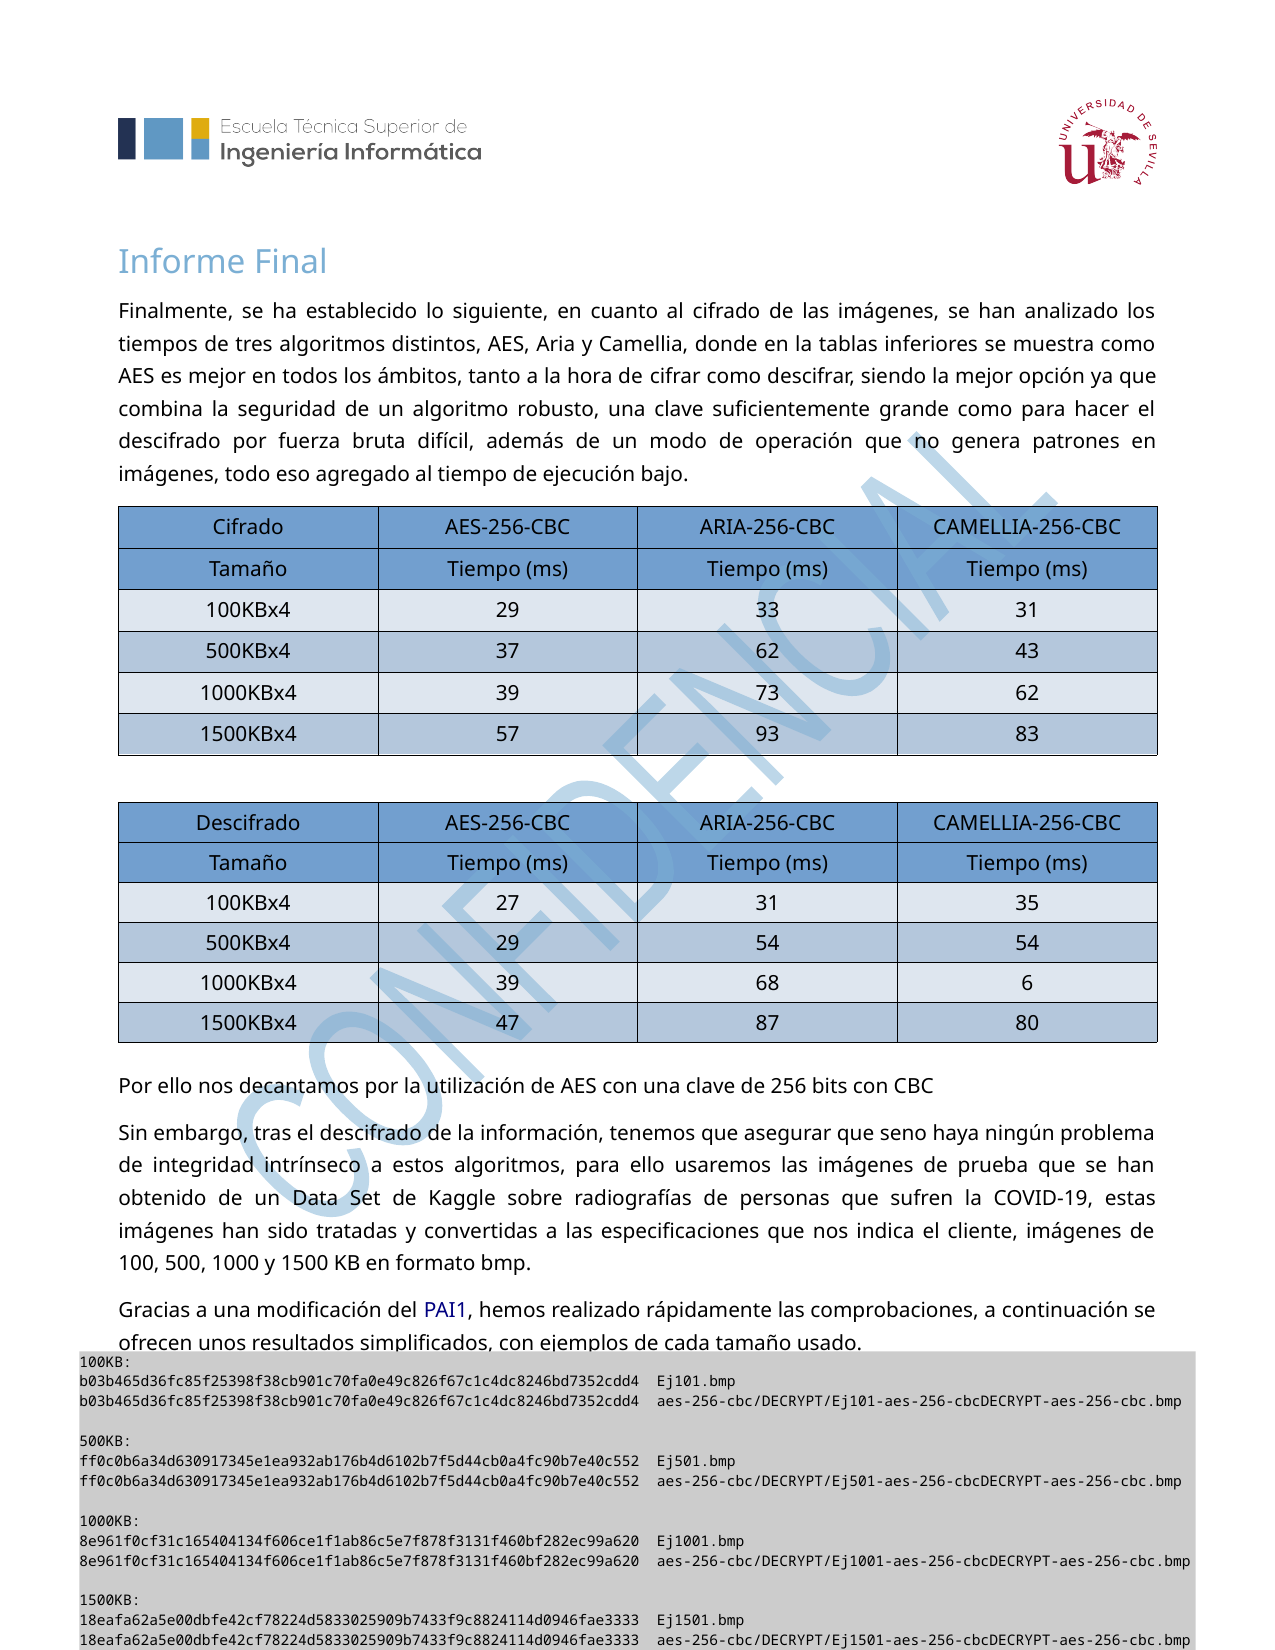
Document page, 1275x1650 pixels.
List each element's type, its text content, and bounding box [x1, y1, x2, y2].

table_cell 54 [638, 923, 897, 962]
table_header ARIA-256-CBC [638, 803, 697, 842]
table_header AES-256-CBC [379, 803, 553, 842]
table_cell Tiempo (ms) [379, 549, 637, 589]
table_cell 62 [735, 632, 799, 672]
table_cell 31 [641, 883, 897, 922]
table_header Cifrado [119, 507, 378, 548]
table_header ARIA-256-CBC [680, 803, 733, 825]
text Finalmente, se ha establecido lo siguiente, en cuanto al cifrado de las imágenes, se han analizado los tiempos de tres algoritmos distintos, AES, Aria y Camellia, donde en la tablas inferiores se muestra como AES es mejor en todos los ámbitos, tanto a la hora de cifrar como descifrar, siendo la mejor opción ya que combina la seguridad de un algoritmo robusto, una clave suficientemente grande como para hacer el descifrado por fuerza bruta difícil, además de un modo de operación que no genera patrones en imágenes, todo eso agregado al tiempo de ejecución bajo. [118, 296, 1157, 488]
table_cell 1000KBx4 [119, 673, 378, 713]
table_cell Tiempo (ms) [379, 843, 540, 882]
table_cell 39 [468, 963, 536, 1002]
table_cell 54 [898, 923, 1157, 962]
table_cell 29 [428, 923, 496, 962]
table_cell 73 [776, 673, 897, 713]
table_cell 35 [898, 883, 1157, 922]
table_header ARIA-256-CBC [638, 507, 895, 548]
table_cell [616, 883, 637, 902]
text Por ello nos decantamos por la utilización de AES con una clave de 256 bits con CBC [329, 1071, 427, 1099]
table_cell 100KBx4 [119, 590, 378, 631]
table_cell 73 [694, 673, 797, 713]
table_cell Tiempo (ms) [667, 843, 897, 882]
table_cell 73 [828, 673, 866, 680]
picture [118, 118, 481, 167]
table_cell Tiempo (ms) [638, 549, 868, 589]
picture [1058, 99, 1157, 185]
table_cell 62 [898, 673, 1157, 713]
table_cell [885, 632, 897, 672]
table_cell 37 [379, 632, 637, 672]
table_cell 100KBx4 [119, 883, 378, 922]
table_cell 6 [898, 963, 1157, 1002]
table_cell 29 [516, 923, 637, 962]
table_cell 80 [898, 1003, 1157, 1042]
table_cell 1000KBx4 [119, 963, 378, 1002]
table_cell 57 [379, 714, 632, 754]
table_header Descifrado [119, 803, 378, 842]
table_cell 68 [638, 963, 897, 1002]
table_cell 500KBx4 [119, 632, 378, 672]
table_header CAMELLIA-256-CBC [1015, 507, 1157, 548]
table_cell [784, 632, 875, 672]
table_cell [638, 843, 658, 882]
table_cell Tiempo (ms) [898, 843, 1157, 882]
table_cell [638, 714, 743, 754]
table_cell 87 [638, 1003, 897, 1042]
table_cell [379, 963, 487, 1002]
table_cell 29 [379, 590, 637, 631]
table_cell [638, 883, 653, 899]
table_header AES-256-CBC [379, 507, 637, 548]
table_cell [379, 883, 463, 922]
table_header CAMELLIA-256-CBC [898, 507, 941, 548]
table_cell 43 [898, 632, 1157, 672]
table_header CAMELLIA-256-CBC [898, 803, 1157, 842]
text Por ello nos decantamos por la utilización de AES con una clave de 256 bits con CBC [432, 1071, 1157, 1099]
text Sin embargo, tras el descifrado de la información, tenemos que asegurar que seno haya ningún problema de integridad intrínseco a estos algoritmos, para ello usaremos las imágenes de prueba que se han obtenido de un Data Set de Kaggle sobre radiografías de personas que sufren la COVID-19, estas imágenes han sido tratadas y convertidas a las especificaciones que nos indica el cliente, imágenes de 100, 500, 1000 y 1500 KB en formato bmp. [118, 1118, 1157, 1277]
table_cell Tamaño [119, 549, 378, 589]
table_cell [563, 883, 633, 922]
table_cell 27 [464, 883, 580, 922]
table_cell 33 [890, 590, 897, 597]
table_cell Tiempo (ms) [523, 843, 593, 882]
table_cell 500KBx4 [119, 923, 378, 962]
table_header CAMELLIA-256-CBC [925, 507, 1013, 548]
table_cell 1500KBx4 [119, 1003, 378, 1042]
table_cell 83 [898, 714, 1157, 754]
table_cell 1500KBx4 [119, 714, 378, 754]
table_cell Tamaño [119, 843, 378, 882]
table_cell [519, 963, 637, 1002]
table_header CAMELLIA-256-CBC [994, 507, 1029, 525]
table_cell 33 [775, 590, 897, 631]
table_header AES-256-CBC [554, 803, 637, 842]
table_cell 73 [696, 689, 751, 713]
table_cell 73 [638, 673, 702, 713]
subtitle Informe Final [118, 238, 1157, 284]
table_cell 33 [638, 590, 765, 631]
table_header ARIA-256-CBC [721, 803, 897, 842]
table_cell [898, 553, 919, 589]
table_cell Tiempo (ms) [927, 549, 1157, 589]
table_cell [379, 1003, 432, 1042]
table_cell [625, 736, 637, 754]
text Gracias a una modificación del PAI1, hemos realizado rápidamente las comprobaciones, a continuación se ofrecen unos resultados simplificados, con ejemplos de cada tamaño usado. [118, 1296, 1157, 1351]
table_cell [638, 632, 755, 672]
table_cell 31 [898, 590, 1157, 631]
table_cell 29 [479, 923, 526, 947]
text Por ello nos decantamos por la utilización de AES con una clave de 256 bits con CBC [118, 1071, 328, 1099]
table_cell 93 [722, 714, 897, 754]
table_cell [849, 549, 897, 589]
table_cell 29 [379, 923, 447, 962]
table_cell Tiempo (ms) [576, 843, 637, 882]
table_cell 39 [379, 673, 637, 713]
table_cell 47 [413, 1003, 637, 1042]
